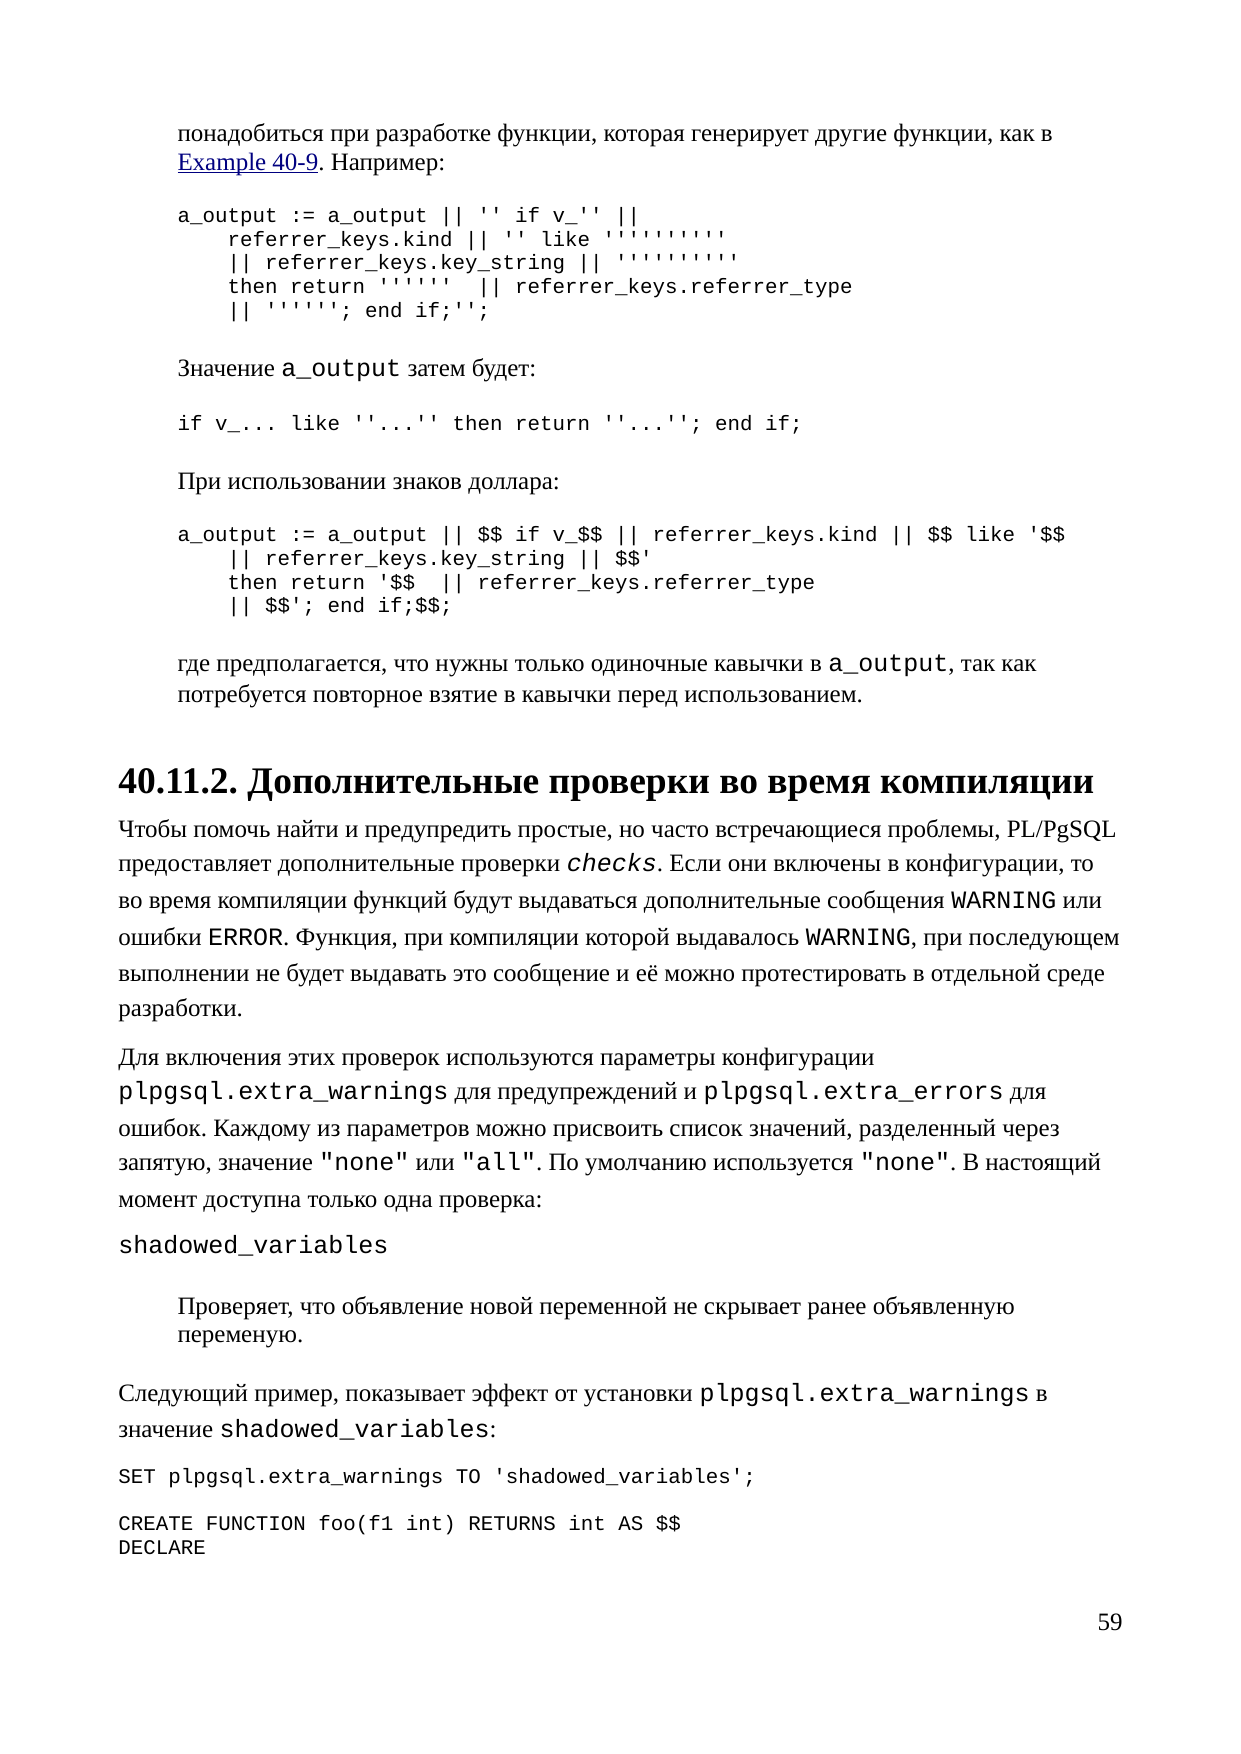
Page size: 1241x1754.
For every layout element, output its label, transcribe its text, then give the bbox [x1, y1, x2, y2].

text then return '''''' || referrer_keys.referrer_type [177, 276, 1122, 300]
text if v_... like ''...'' then return ''...''; end if; [177, 413, 1122, 437]
list При использовании знаков доллара: [177, 466, 1122, 495]
list понадобиться при разработке функции, которая генерирует другие функции, как в Example 40-9. Например: [177, 118, 1122, 176]
subtitle 40.11.2. Дополнительные проверки во время компиляции [118, 758, 1122, 802]
list где предполагается, что нужны только одиночные кавычки в a_output, так как потребуется повторное взятие в кавычки перед использованием. [177, 648, 1122, 708]
text a_output := a_output || '' if v_'' || [177, 205, 1122, 229]
text Следующий пример, показывает эффект от установки plpgsql.extra_warnings в значение shadowed_variables: [118, 1378, 1122, 1445]
text || referrer_keys.key_string || '''''''''' [177, 252, 1122, 276]
text a_output := a_output || $$ if v_$$ || referrer_keys.kind || $$ like '$$ [177, 524, 1122, 548]
text Для включения этих проверок используются параметры конфигурации plpgsql.extra_warnings для предупреждений и plpgsql.extra_errors для ошибок. Каждому из параметров можно присвоить список значений, разделенный через запятую, значение "none" или "all". По умолчанию используется "none". В настоящий момент доступна только одна проверка: [118, 1042, 1122, 1213]
text || $$'; end if;$$; [177, 595, 1122, 619]
subtitle shadowed_variables [118, 1233, 1122, 1261]
text Чтобы помочь найти и предупредить простые, но часто встречающиеся проблемы, PL/PgSQL предоставляет дополнительные проверки checks. Если они включены в конфигурации, то во время компиляции функций будут выдаваться дополнительные сообщения WARNING или ошибки ERROR. Функция, при компиляции которой выдавалось WARNING, при последующем выполнении не будет выдавать это сообщение и её можно протестировать в отдельной среде разработки. [118, 814, 1122, 1021]
text DECLARE [118, 1537, 1122, 1560]
text then return '$$ || referrer_keys.referrer_type [177, 572, 1122, 595]
text referrer_keys.kind || '' like '''''''''' [177, 229, 1122, 252]
text || referrer_keys.key_string || $$' [177, 548, 1122, 572]
list Проверяет, что объявление новой переменной не скрывает ранее объявленную переменую. [177, 1291, 1122, 1348]
list Значение a_output затем будет: [177, 353, 1122, 384]
text SET plpgsql.extra_warnings TO 'shadowed_variables'; [118, 1466, 1122, 1489]
text || ''''''; end if;''; [177, 300, 1122, 323]
text CREATE FUNCTION foo(f1 int) RETURNS int AS $$ [118, 1513, 1122, 1537]
